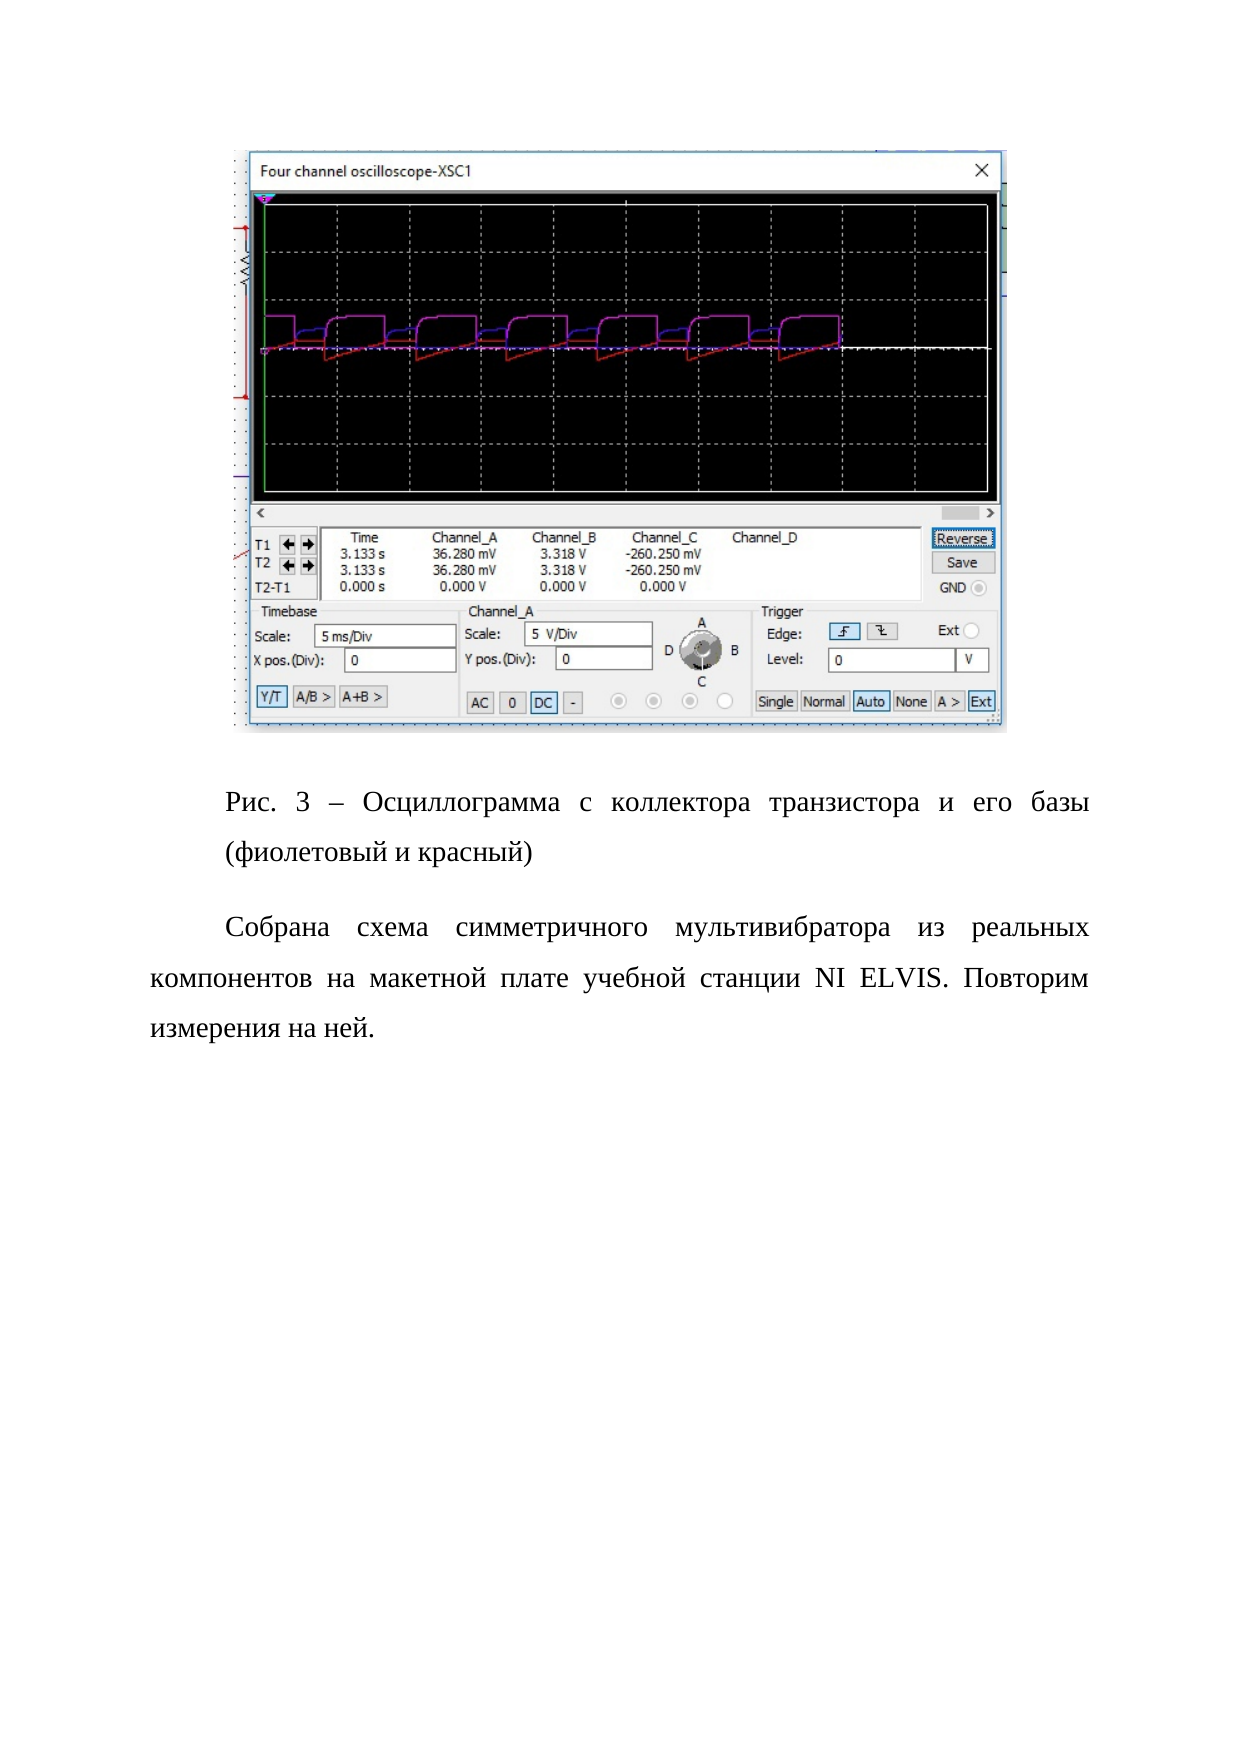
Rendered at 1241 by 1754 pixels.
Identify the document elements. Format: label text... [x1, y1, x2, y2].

picture [233, 150, 1007, 733]
text Рис. 3 – Осциллограмма с коллектора транзистора и его базы (фиолетовый и красный) [225, 784, 1090, 868]
text Собрана схема симметричного мультивибратора из реальных компонентов на макетной плате учебной станции NI ELVIS. Повторим измерения на ней. [150, 909, 1090, 1044]
